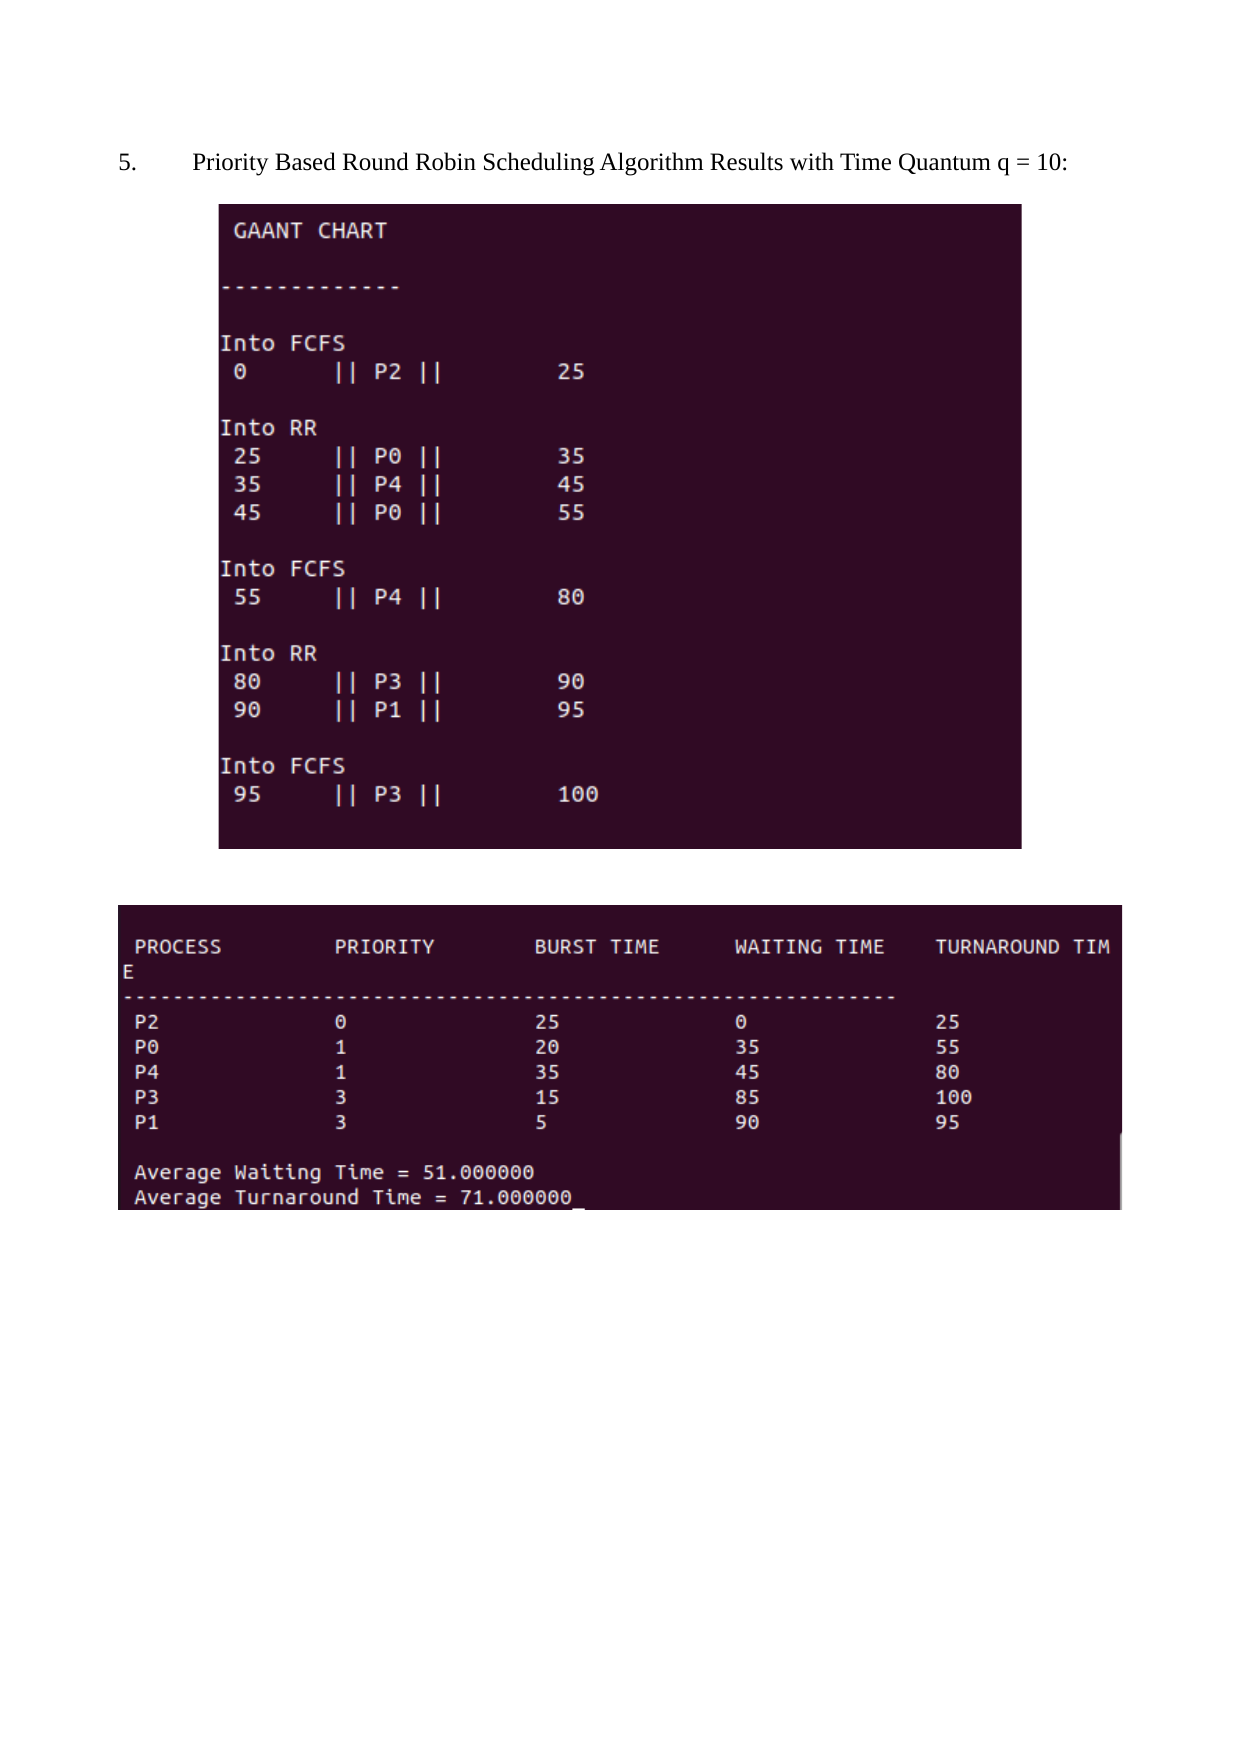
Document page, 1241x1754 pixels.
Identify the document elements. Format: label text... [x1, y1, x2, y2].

picture [218, 204, 1022, 849]
picture [118, 905, 1123, 1210]
text 5. Priority Based Round Robin Scheduling Algorithm Results with Time Quantum q = 10: [118, 147, 1122, 176]
